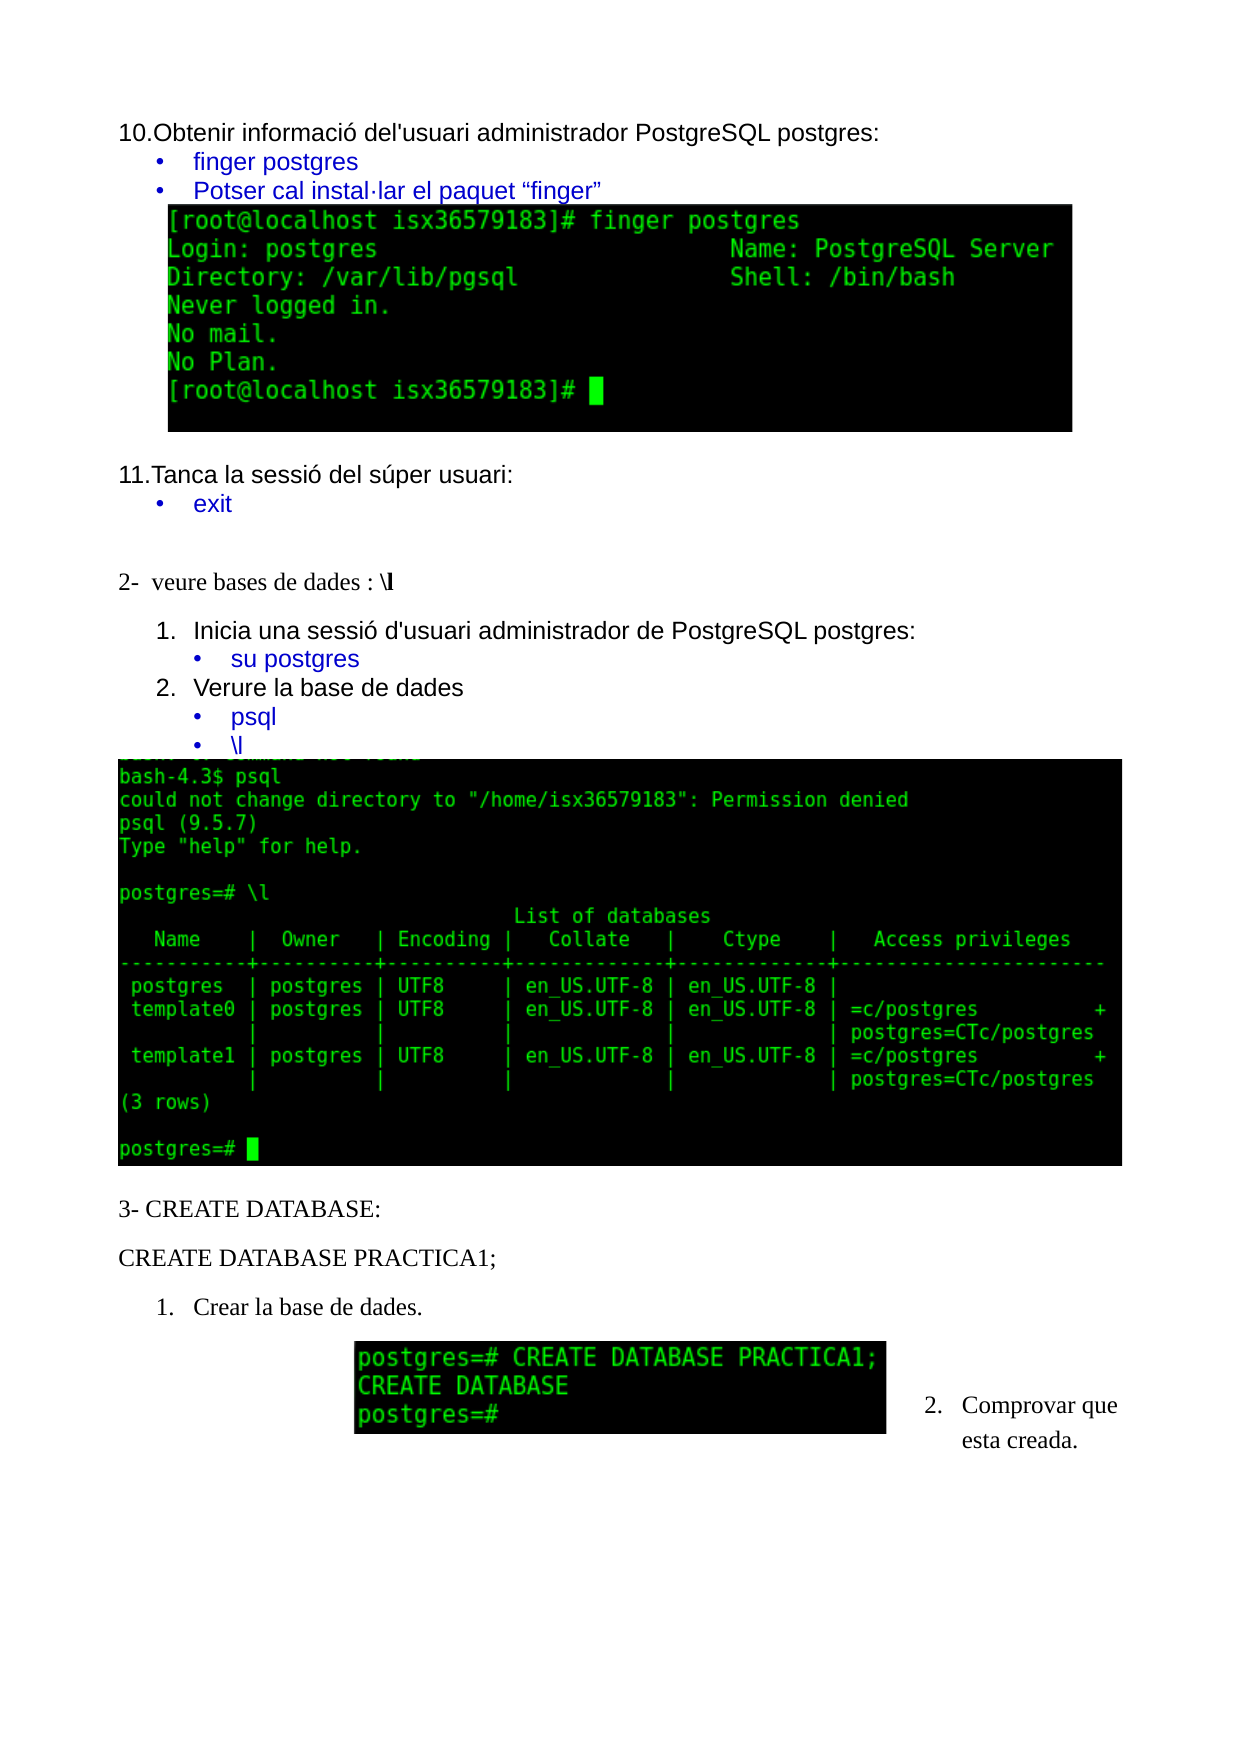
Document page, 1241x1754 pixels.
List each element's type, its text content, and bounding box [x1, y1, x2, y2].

list Crear la base de dades. [156, 1292, 1122, 1321]
list finger postgres [156, 147, 1122, 176]
list Comprovar que esta creada. [156, 1391, 1122, 1454]
list Inicia una sessió d'usuari administrador de PostgreSQL postgres: [156, 616, 1122, 644]
text 10.Obtenir informació del'usuari administrador PostgreSQL postgres: [118, 118, 1122, 147]
list Potser cal instal·lar el paquet “finger” [156, 176, 1122, 204]
list su postgres [193, 644, 1122, 673]
text 2- veure bases de dades : \l [118, 567, 1122, 595]
list \l [193, 731, 1122, 759]
text CREATE DATABASE PRACTICA1; [118, 1243, 1122, 1272]
list exit [156, 489, 1122, 517]
list psql [193, 702, 1122, 731]
text 3- CREATE DATABASE: [118, 1194, 1122, 1223]
picture [167, 204, 1073, 432]
picture [353, 1341, 887, 1434]
picture [118, 759, 1123, 1166]
list Verure la base de dades [156, 673, 1122, 702]
text 11.Tanca la sessió del súper usuari: [118, 460, 1122, 489]
